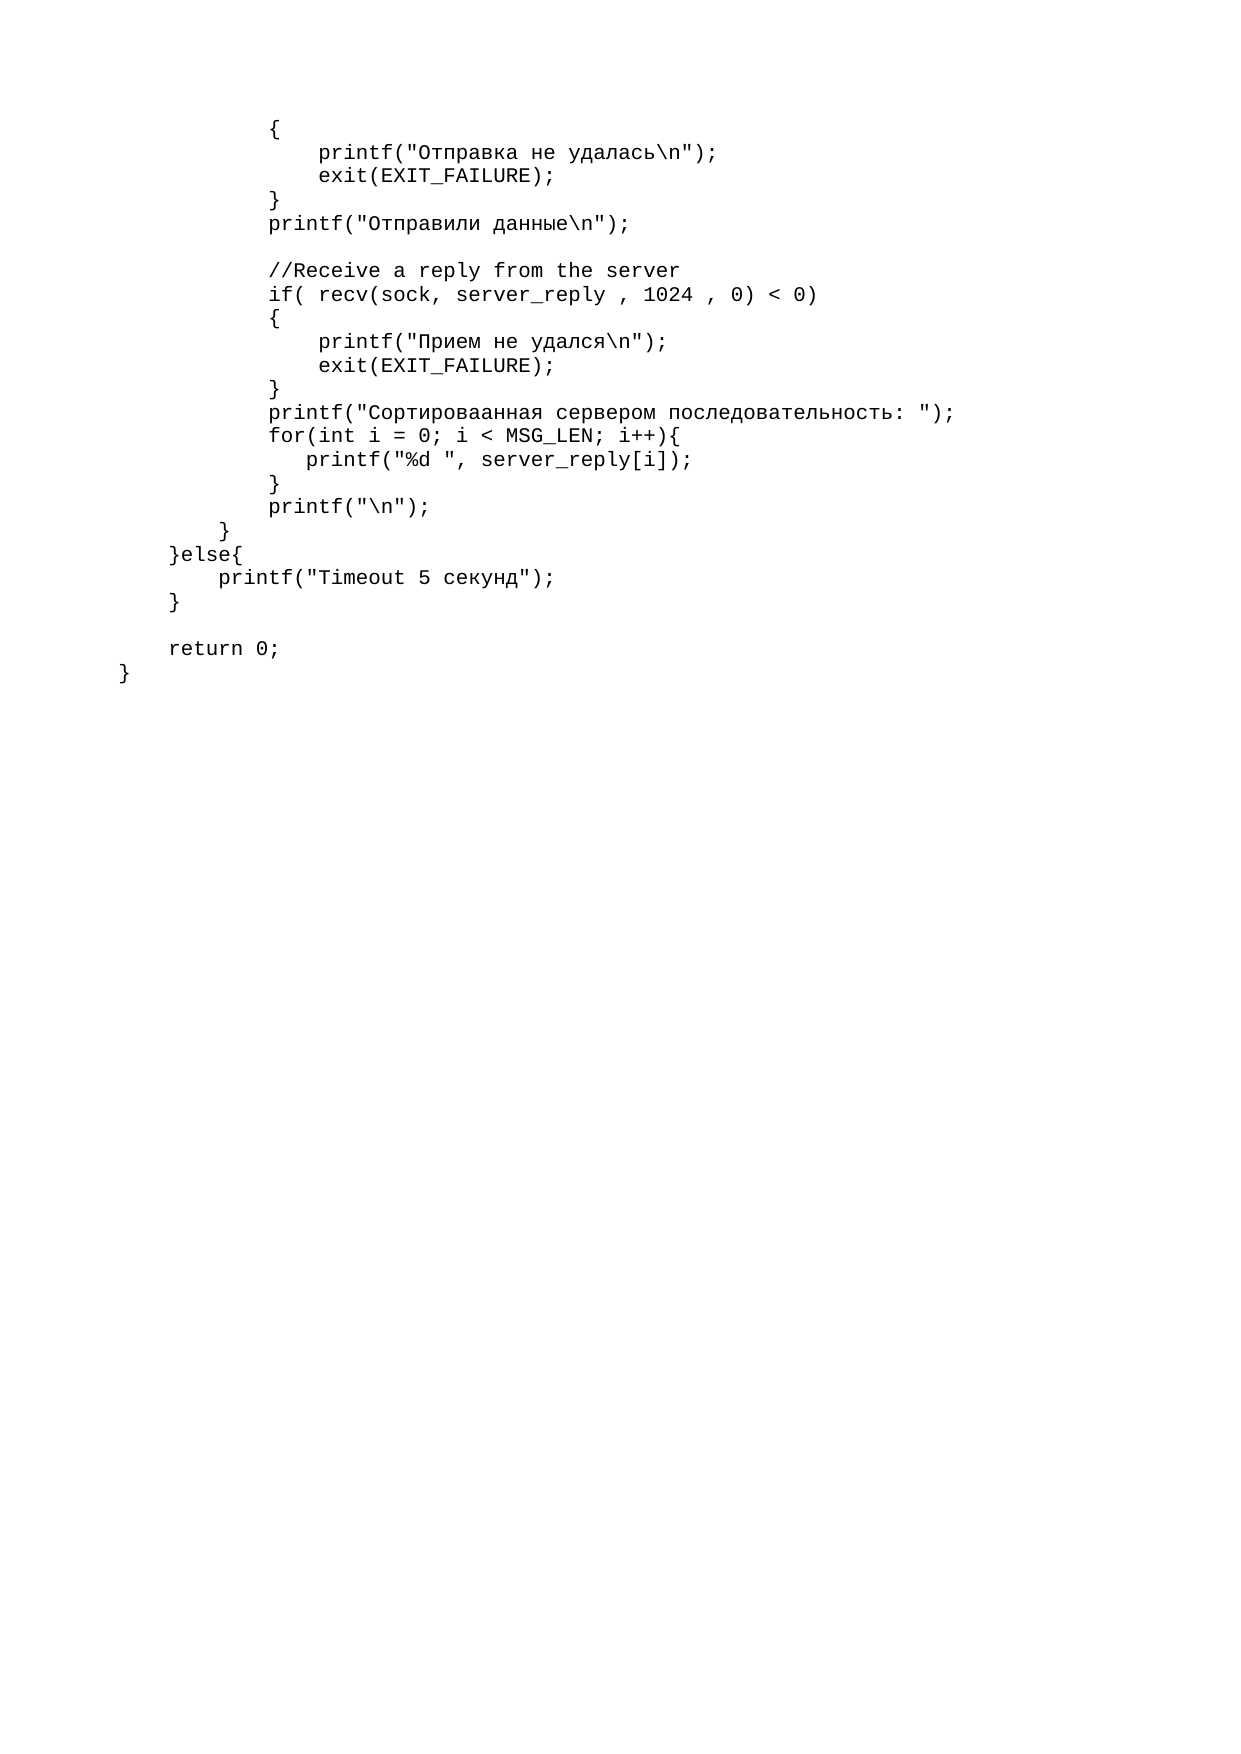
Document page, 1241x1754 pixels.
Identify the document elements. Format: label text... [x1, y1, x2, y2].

text return 0; [118, 638, 1122, 662]
text printf("Timeout 5 секунд"); [118, 567, 1122, 591]
text printf("Отправка не удалась\n"); [118, 142, 1122, 165]
text exit(EXIT_FAILURE); [118, 354, 1122, 378]
text printf("\n"); [118, 496, 1122, 520]
text if( recv(sock, server_reply , 1024 , 0) < 0) [118, 284, 1122, 307]
text } [118, 378, 1122, 402]
text } [118, 662, 1122, 686]
text } [118, 520, 1122, 544]
text } [118, 591, 1122, 615]
text { [118, 307, 1122, 331]
text }else{ [118, 544, 1122, 567]
text { [118, 118, 1122, 142]
text printf("%d ", server_reply[i]); [118, 449, 1122, 473]
text printf("Сортироваанная сервером последовательность: "); [118, 402, 1122, 426]
text printf("Прием не удался\n"); [118, 331, 1122, 354]
text } [118, 189, 1122, 213]
text //Receive a reply from the server [118, 260, 1122, 284]
text for(int i = 0; i < MSG_LEN; i++){ [118, 426, 1122, 449]
text exit(EXIT_FAILURE); [118, 165, 1122, 189]
text printf("Отправили данные\n"); [118, 213, 1122, 236]
text } [118, 473, 1122, 496]
